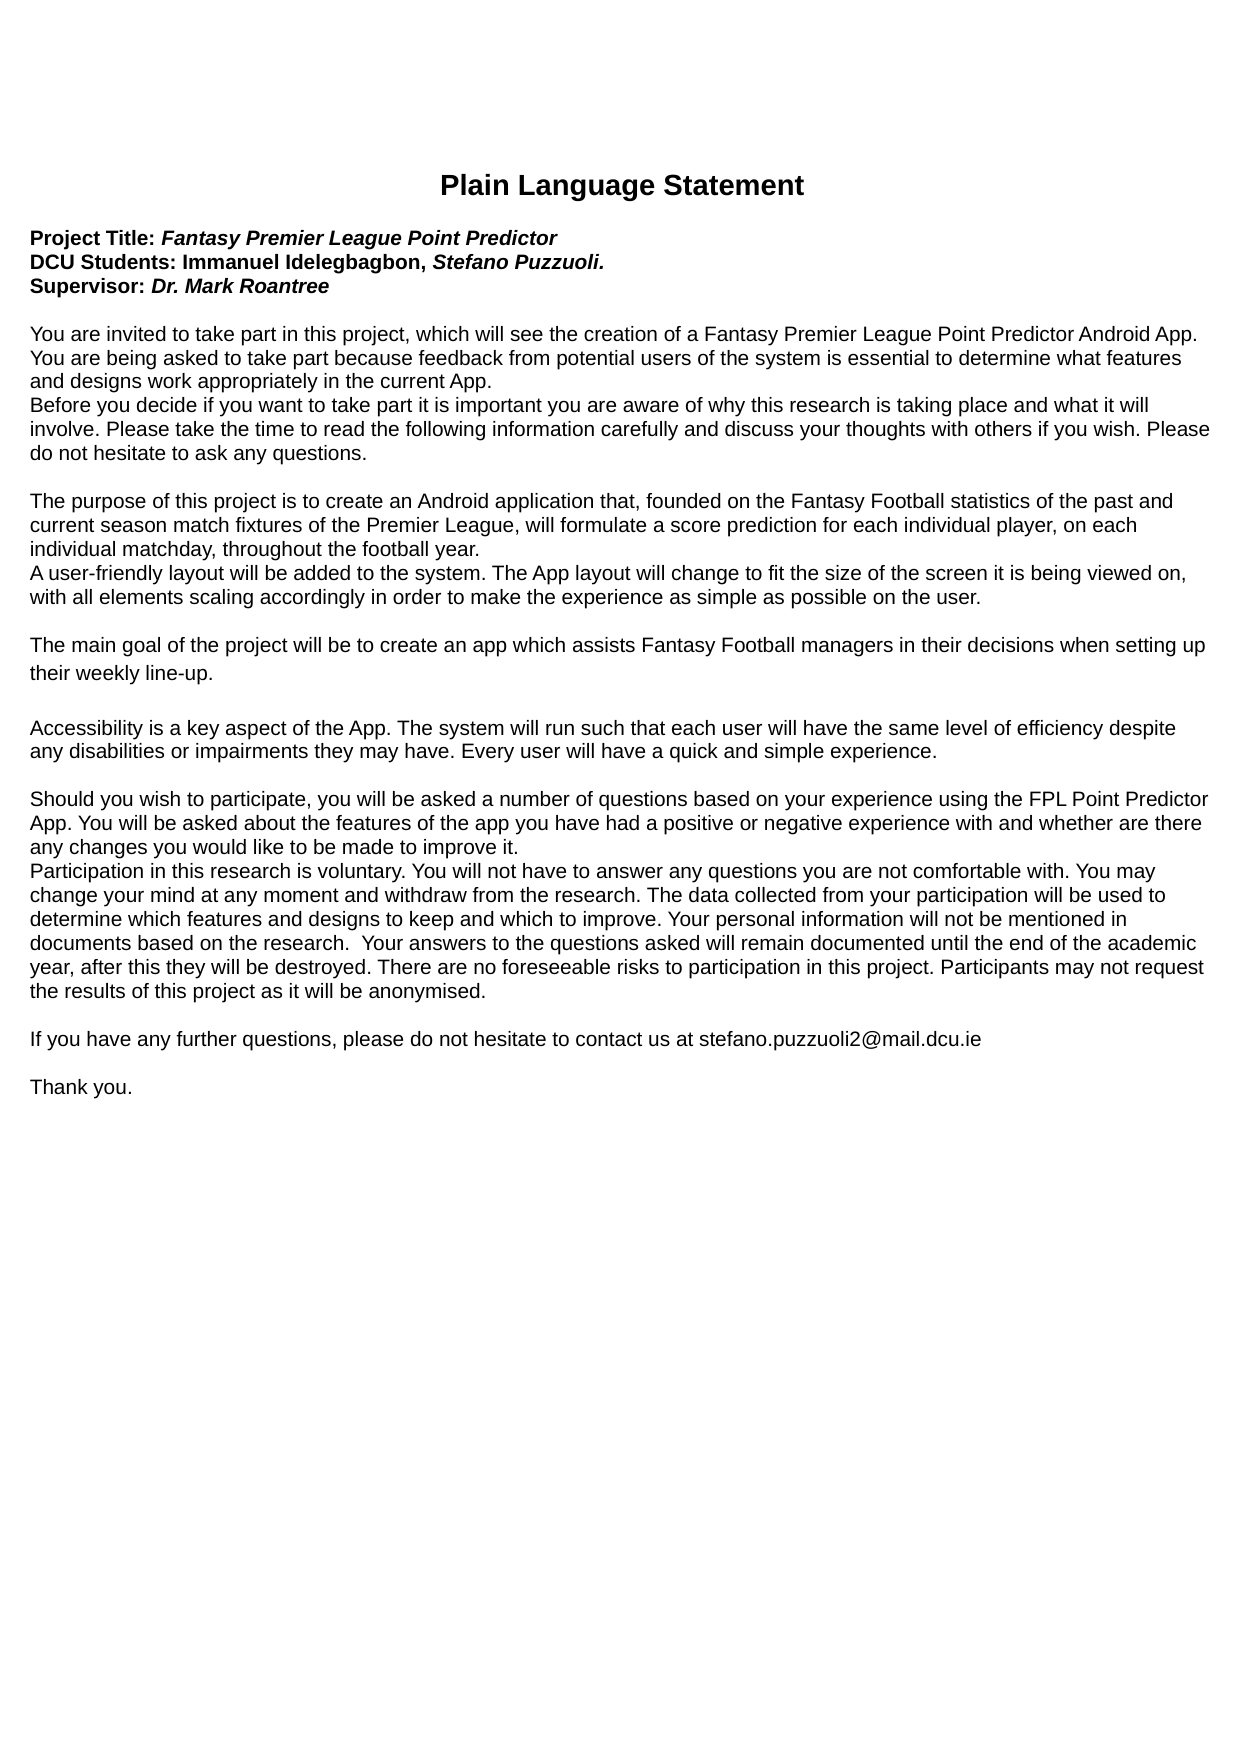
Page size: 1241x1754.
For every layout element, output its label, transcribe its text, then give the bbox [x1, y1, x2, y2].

text Supervisor: Dr. Mark Roantree [29, 273, 1215, 297]
text Should you wish to participate, you will be asked a number of questions based on your experience using the FPL Point Predictor App. You will be asked about the features of the app you have had a positive or negative experience with and whether are there any changes you would like to be made to improve it. [29, 787, 1215, 859]
text You are invited to take part in this project, which will see the creation of a Fantasy Premier League Point Predictor Android App. You are being asked to take part because feedback from potential users of the system is essential to determine what features and designs work appropriately in the current App. [29, 321, 1215, 393]
text The main goal of the project will be to create an app which assists Fantasy Football managers in their decisions when setting up their weekly line-up. [29, 633, 1215, 684]
subtitle Plain Language Statement [29, 168, 1215, 202]
text If you have any further questions, please do not hesitate to contact us at stefano.puzzuoli2@mail.dcu.ie [29, 1027, 1215, 1051]
text Project Title: Fantasy Premier League Point Predictor [29, 226, 1215, 249]
text Before you decide if you want to take part it is important you are aware of why this research is taking place and what it will involve. Please take the time to read the following information carefully and discuss your thoughts with others if you wish. Please do not hesitate to ask any questions. [29, 393, 1215, 465]
text Accessibility is a key aspect of the App. The system will run such that each user will have the same level of efficiency despite any disabilities or impairments they may have. Every user will have a quick and simple experience. [29, 715, 1215, 763]
text The purpose of this project is to create an Android application that, founded on the Fantasy Football statistics of the past and current season match fixtures of the Premier League, will formulate a score prediction for each individual player, on each individual matchday, throughout the football year. [29, 489, 1215, 561]
text Participation in this research is voluntary. You will not have to answer any questions you are not comfortable with. You may change your mind at any moment and withdraw from the research. The data collected from your participation will be used to determine which features and designs to keep and which to improve. Your personal information will not be mentioned in documents based on the research. Your answers to the questions asked will remain documented until the end of the academic year, after this they will be destroyed. There are no foreseeable risks to participation in this project. Participants may not request the results of this project as it will be anonymised. [29, 859, 1215, 1003]
text A user-friendly layout will be added to the system. The App layout will change to fit the size of the screen it is being viewed on, with all elements scaling accordingly in order to make the experience as simple as possible on the user. [29, 561, 1215, 609]
text Thank you. [29, 1075, 1215, 1099]
text DCU Students: Immanuel Idelegbagbon, Stefano Puzzuoli. [29, 249, 1215, 273]
